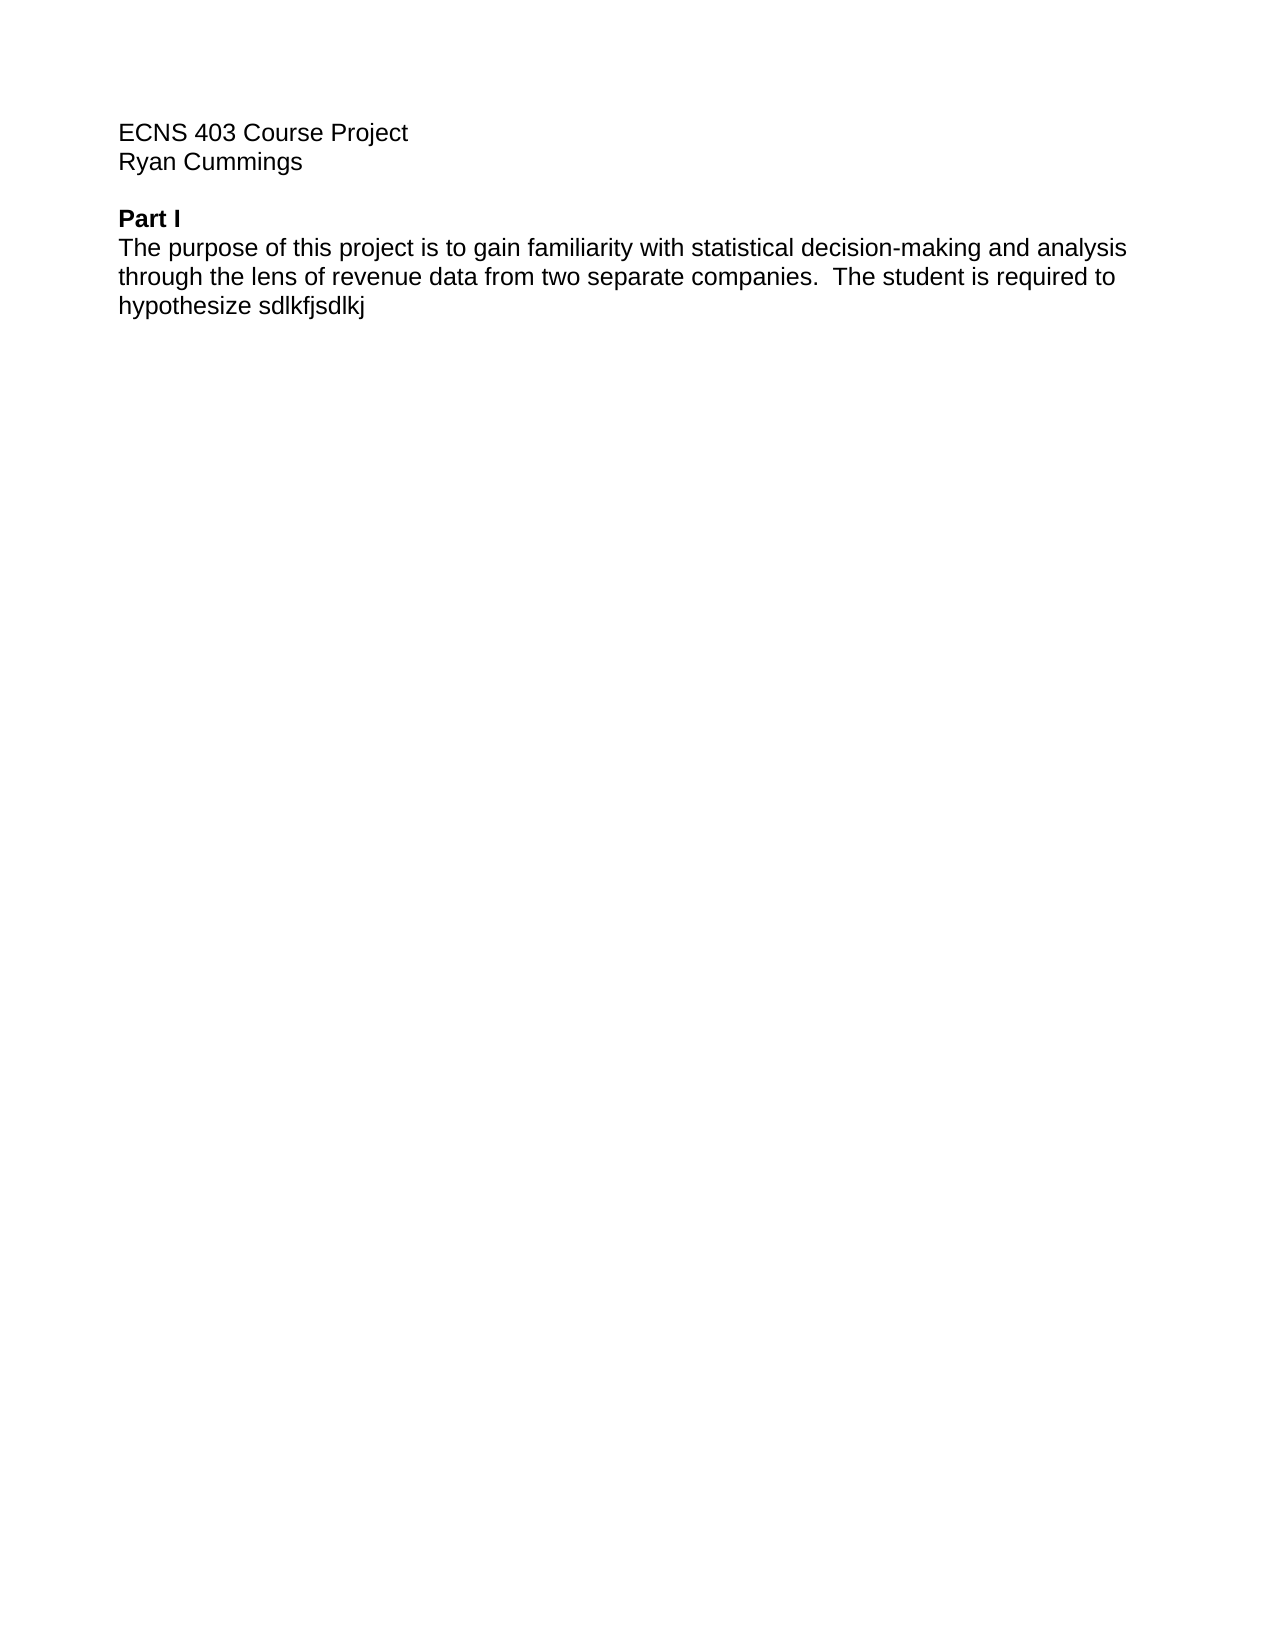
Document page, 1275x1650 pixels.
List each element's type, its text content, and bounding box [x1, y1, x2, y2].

text ECNS 403 Course Project [118, 118, 1157, 147]
text Ryan Cummings [118, 147, 1157, 176]
text Part I [118, 204, 1157, 233]
text The purpose of this project is to gain familiarity with statistical decision-making and analysis through the lens of revenue data from two separate companies. The student is required to hypothesize sdlkfjsdlkj [118, 233, 1157, 319]
